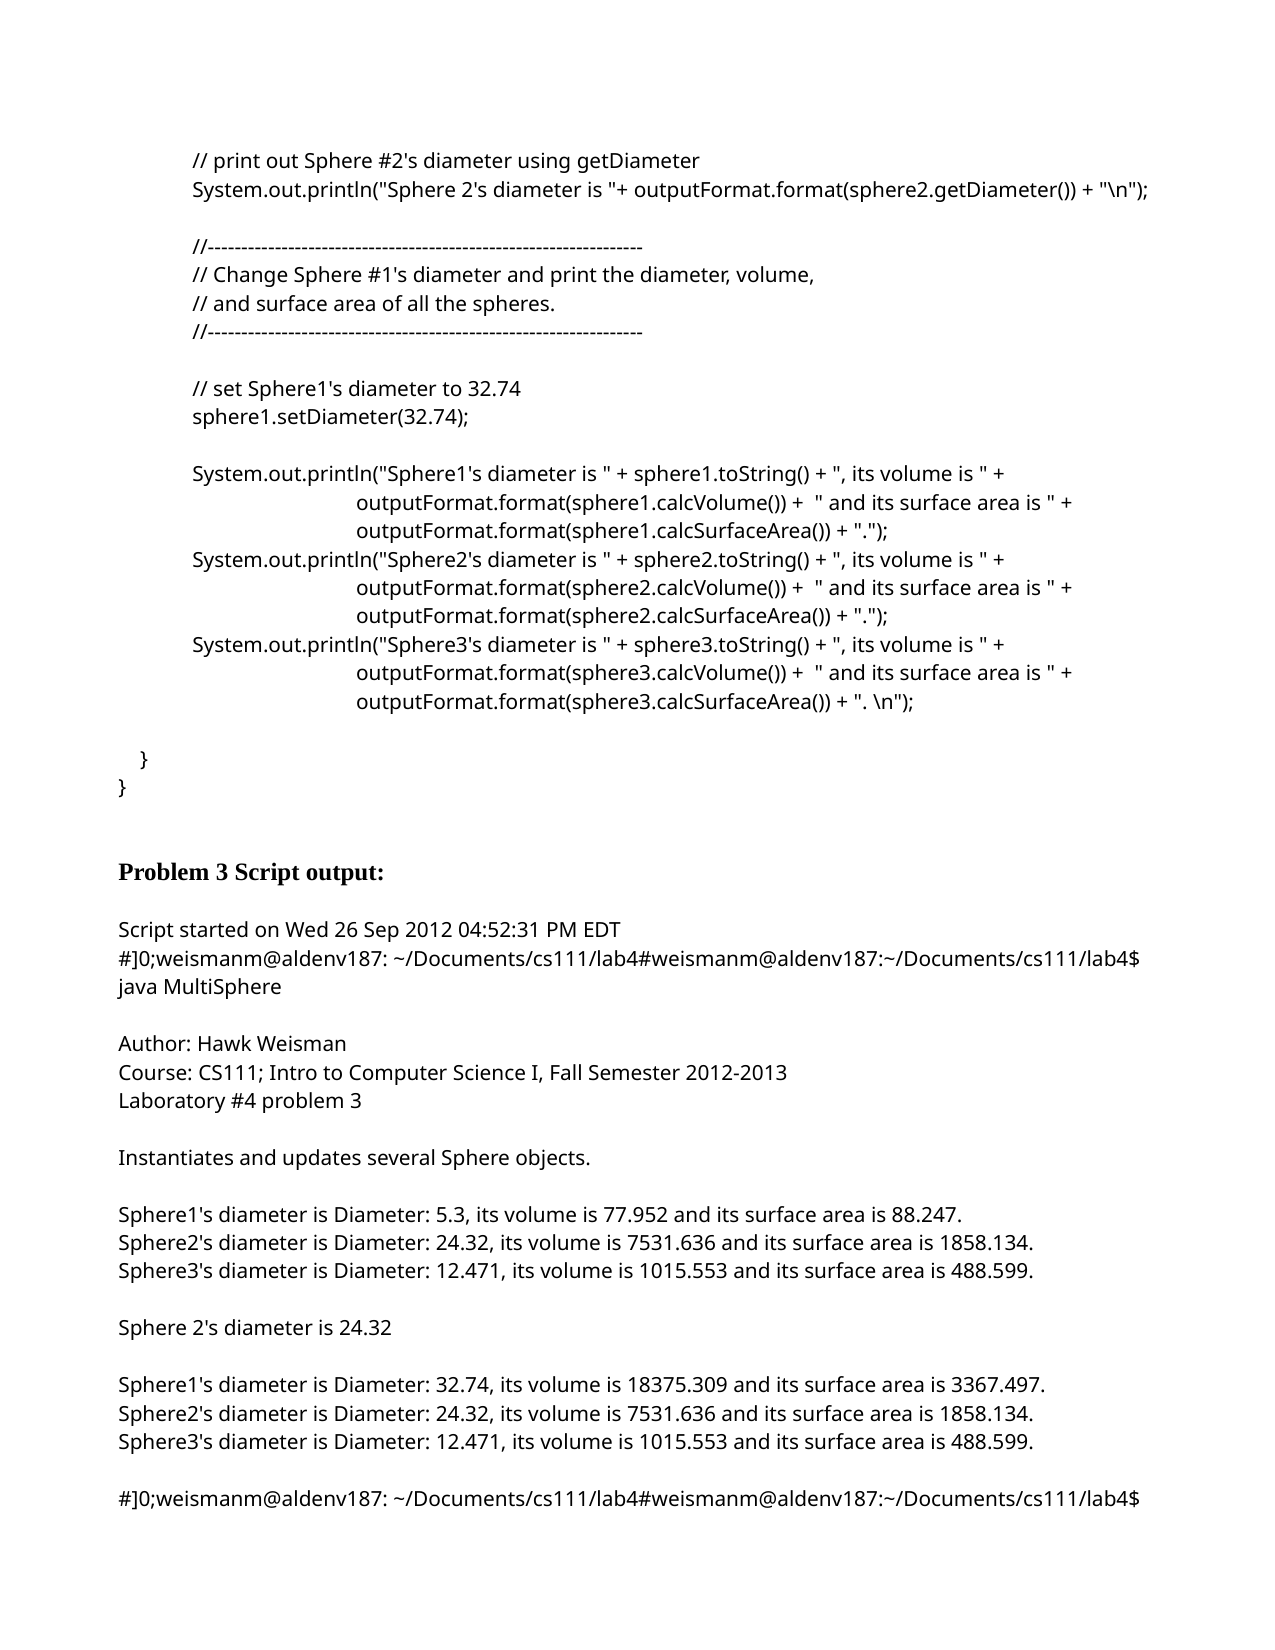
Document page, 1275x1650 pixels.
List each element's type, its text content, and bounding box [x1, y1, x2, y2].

text Script started on Wed 26 Sep 2012 04:52:31 PM EDT #]0;weismanm@aldenv187: ~/Documents/cs111/lab4#weismanm@aldenv187:~/Documents/cs111/lab4$ java MultiSphere [118, 915, 1157, 1001]
text // print out Sphere #2's diameter using getDiameter [118, 147, 1157, 175]
text outputFormat.format(sphere3.calcSurfaceArea()) + ". \n"); [118, 687, 1157, 715]
text Sphere2's diameter is Diameter: 24.32, its volume is 7531.636 and its surface area is 1858.134. [118, 1228, 1157, 1257]
text //----------------------------------------------------------------- [118, 232, 1157, 260]
text #]0;weismanm@aldenv187: ~/Documents/cs111/lab4#weismanm@aldenv187:~/Documents/cs111/lab4$ [118, 1484, 1157, 1513]
text // set Sphere1's diameter to 32.74 [118, 374, 1157, 402]
text Sphere1's diameter is Diameter: 32.74, its volume is 18375.309 and its surface area is 3367.497. [118, 1370, 1157, 1399]
text System.out.println("Sphere3's diameter is " + sphere3.toString() + ", its volume is " + [118, 630, 1157, 658]
text outputFormat.format(sphere3.calcVolume()) + " and its surface area is " + [118, 658, 1157, 687]
text Sphere3's diameter is Diameter: 12.471, its volume is 1015.553 and its surface area is 488.599. [118, 1257, 1157, 1285]
text Laboratory #4 problem 3 [118, 1086, 1157, 1114]
text // and surface area of all the spheres. [118, 289, 1157, 317]
text Sphere2's diameter is Diameter: 24.32, its volume is 7531.636 and its surface area is 1858.134. [118, 1399, 1157, 1427]
text outputFormat.format(sphere2.calcVolume()) + " and its surface area is " + [118, 573, 1157, 602]
text } [118, 744, 1157, 772]
text Course: CS111; Intro to Computer Science I, Fall Semester 2012-2013 [118, 1058, 1157, 1086]
text Sphere3's diameter is Diameter: 12.471, its volume is 1015.553 and its surface area is 488.599. [118, 1427, 1157, 1456]
text outputFormat.format(sphere2.calcSurfaceArea()) + "."); [118, 602, 1157, 630]
text outputFormat.format(sphere1.calcSurfaceArea()) + "."); [118, 516, 1157, 545]
text System.out.println("Sphere1's diameter is " + sphere1.toString() + ", its volume is " + [118, 459, 1157, 488]
text System.out.println("Sphere2's diameter is " + sphere2.toString() + ", its volume is " + [118, 545, 1157, 573]
text Instantiates and updates several Sphere objects. [118, 1143, 1157, 1171]
text Author: Hawk Weisman [118, 1029, 1157, 1058]
text // Change Sphere #1's diameter and print the diameter, volume, [118, 260, 1157, 289]
text //----------------------------------------------------------------- [118, 317, 1157, 346]
text sphere1.setDiameter(32.74); [118, 402, 1157, 431]
text outputFormat.format(sphere1.calcVolume()) + " and its surface area is " + [118, 488, 1157, 516]
text Sphere 2's diameter is 24.32 [118, 1313, 1157, 1342]
text Problem 3 Script output: [118, 857, 1157, 887]
text System.out.println("Sphere 2's diameter is "+ outputFormat.format(sphere2.getDiameter()) + "\n"); [118, 175, 1157, 203]
text Sphere1's diameter is Diameter: 5.3, its volume is 77.952 and its surface area is 88.247. [118, 1200, 1157, 1228]
text } [118, 772, 1157, 801]
